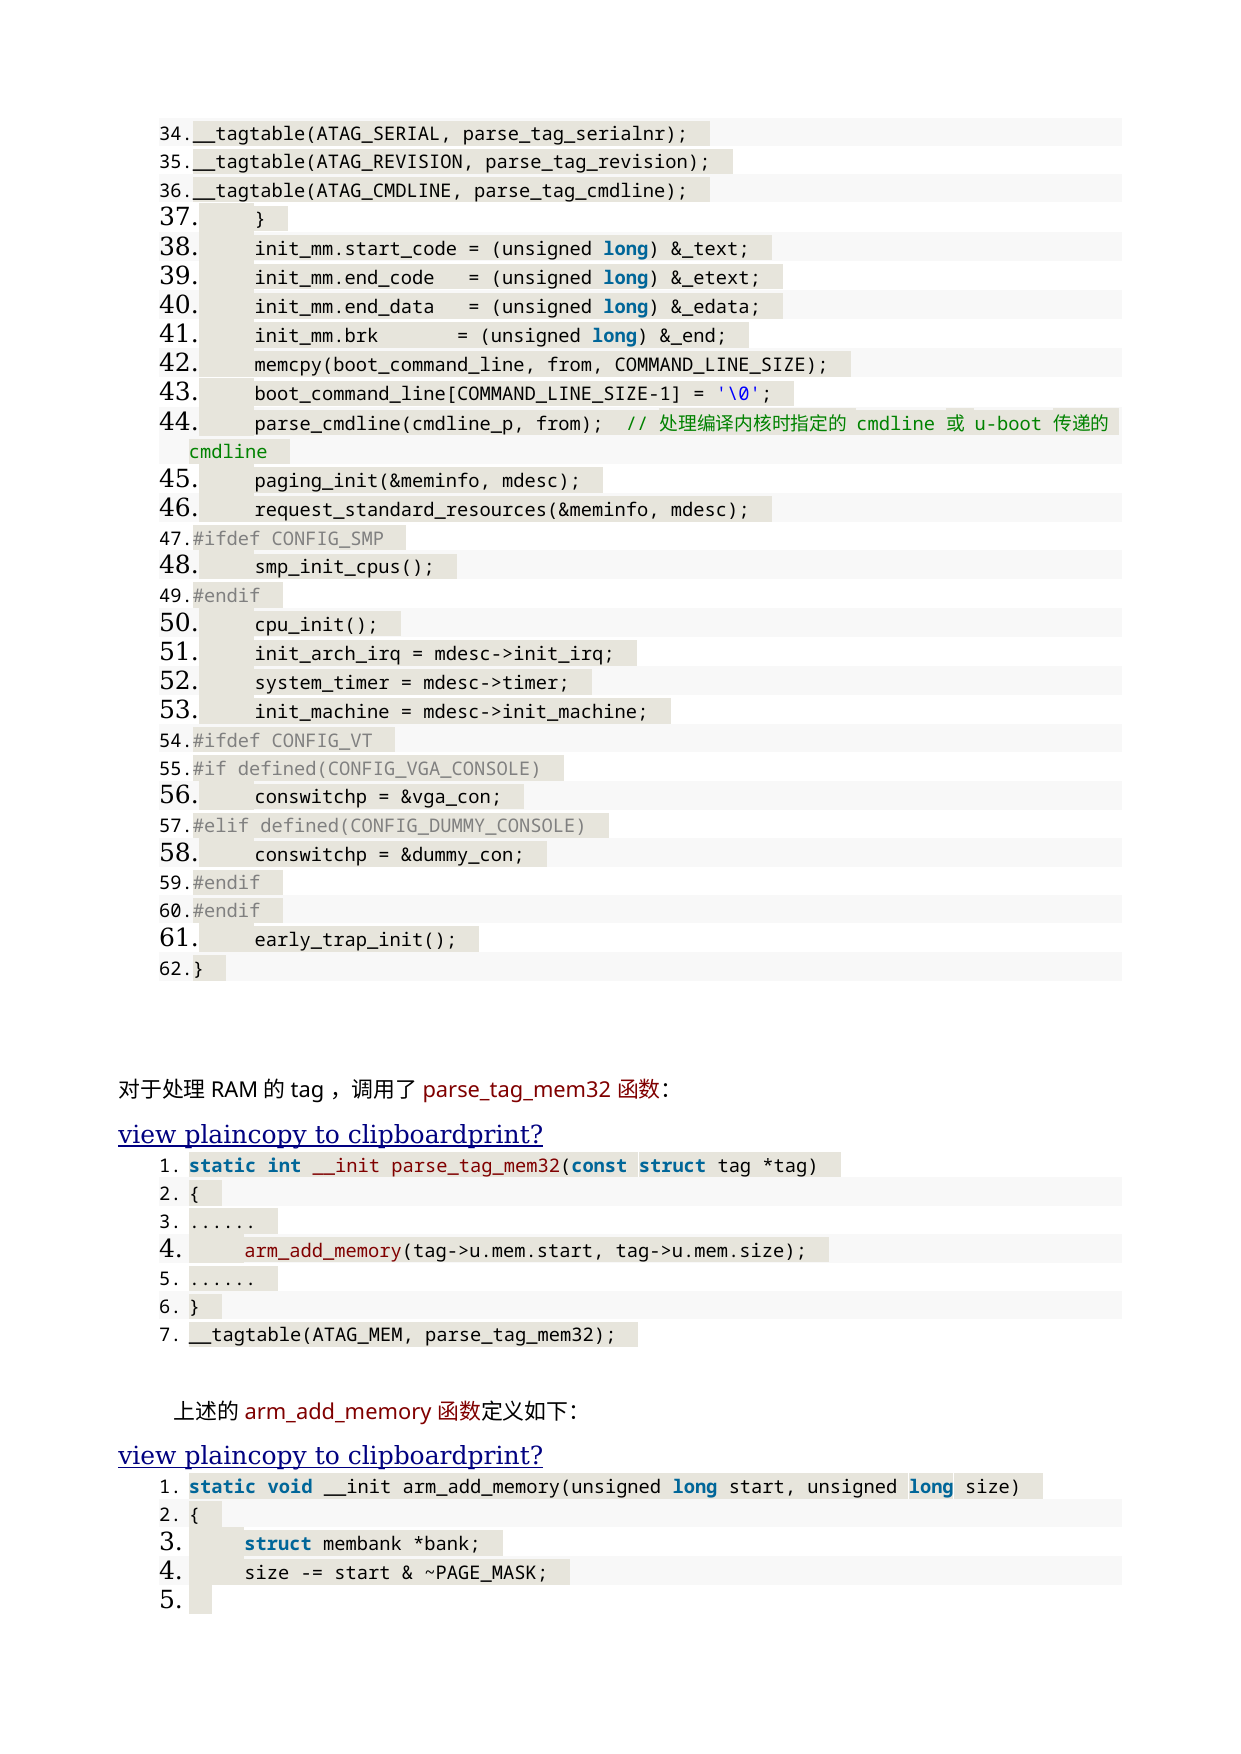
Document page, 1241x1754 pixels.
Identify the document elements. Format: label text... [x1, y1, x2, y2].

text view plaincopy to clipboardprint? [118, 1438, 1106, 1471]
list paging_init(&meminfo, mdesc); [159, 464, 1122, 493]
list boot_command_line[COMMAND_LINE_SIZE-1] = '\0'; [159, 377, 1122, 407]
list { [159, 1177, 1122, 1206]
list static int __init parse_tag_mem32(const struct tag *tag) [159, 1149, 1122, 1177]
list memcpy(boot_command_line, from, COMMAND_LINE_SIZE); [159, 348, 1122, 377]
list #endif [159, 579, 1122, 608]
text view plaincopy to clipboardprint? [118, 1117, 1106, 1149]
list #ifdef CONFIG_SMP [159, 522, 1122, 550]
list init_arch_irq = mdesc->init_irq; [159, 637, 1122, 666]
text 上述的 arm_add_memory 函数定义如下： [118, 1393, 1122, 1425]
list system_timer = mdesc->timer; [159, 666, 1122, 695]
list } [159, 1291, 1122, 1319]
list } [159, 202, 1122, 232]
list init_mm.start_code = (unsigned long) &_text; [159, 232, 1122, 261]
list ...... [159, 1263, 1122, 1291]
list #elif defined(CONFIG_DUMMY_CONSOLE) [159, 810, 1122, 838]
list size -= start & ~PAGE_MASK; [159, 1556, 1122, 1585]
list __tagtable(ATAG_MEM, parse_tag_mem32); [159, 1319, 1122, 1347]
list __tagtable(ATAG_CMDLINE, parse_tag_cmdline); [159, 174, 1122, 202]
list #endif [159, 867, 1122, 895]
list smp_init_cpus(); [159, 550, 1122, 579]
list request_standard_resources(&meminfo, mdesc); [159, 493, 1122, 522]
list conswitchp = &vga_con; [159, 781, 1122, 810]
list ...... [159, 1206, 1122, 1234]
list early_trap_init(); [159, 923, 1122, 952]
list __tagtable(ATAG_REVISION, parse_tag_revision); [159, 146, 1122, 174]
list { [159, 1499, 1122, 1527]
list static void __init arm_add_memory(unsigned long start, unsigned long size) [159, 1471, 1122, 1499]
list #endif [159, 895, 1122, 923]
list init_mm.end_code = (unsigned long) &_etext; [159, 261, 1122, 290]
list init_mm.brk = (unsigned long) &_end; [159, 319, 1122, 348]
list arm_add_memory(tag->u.mem.start, tag->u.mem.size); [159, 1234, 1122, 1263]
list init_mm.end_data = (unsigned long) &_edata; [159, 290, 1122, 319]
list __tagtable(ATAG_SERIAL, parse_tag_serialnr); [159, 118, 1122, 146]
list } [159, 952, 1122, 981]
list conswitchp = &dummy_con; [159, 838, 1122, 867]
list #ifdef CONFIG_VT [159, 724, 1122, 752]
list cpu_init(); [159, 608, 1122, 637]
list init_machine = mdesc->init_machine; [159, 695, 1122, 724]
text 对于处理 RAM 的 tag ，调用了 parse_tag_mem32 函数： [118, 1071, 1122, 1104]
list #if defined(CONFIG_VGA_CONSOLE) [159, 752, 1122, 781]
list struct membank *bank; [159, 1527, 1122, 1556]
list parse_cmdline(cmdline_p, from); // 处理编译内核时指定的 cmdline 或 u-boot 传递的 cmdline [159, 407, 1122, 464]
